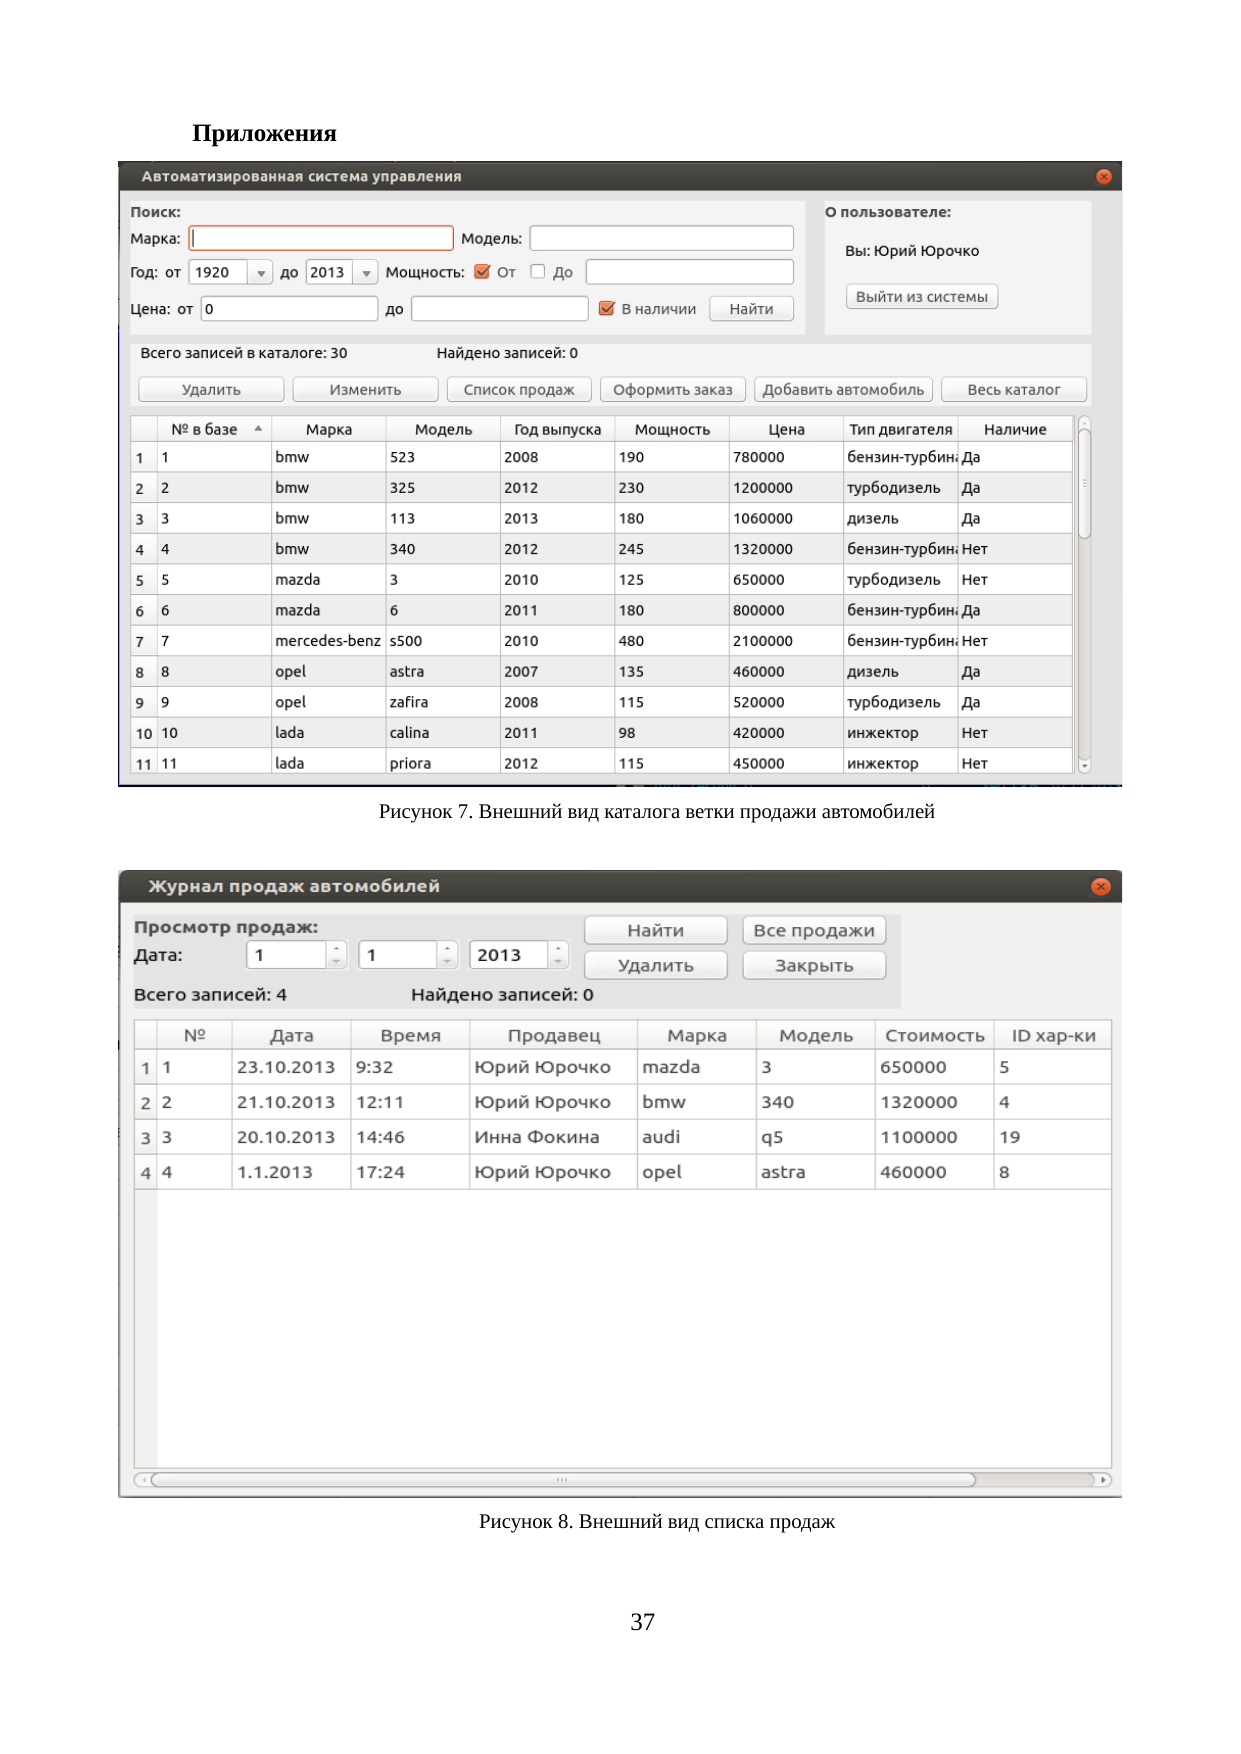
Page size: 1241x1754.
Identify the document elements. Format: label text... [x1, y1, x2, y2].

text Рисунок 8. Внешний вид списка продаж [192, 1498, 1122, 1533]
picture [118, 870, 1123, 1498]
subtitle Приложения [192, 118, 1122, 147]
picture [118, 161, 1123, 787]
text Рисунок 7. Внешний вид каталога ветки продажи автомобилей [192, 787, 1122, 823]
